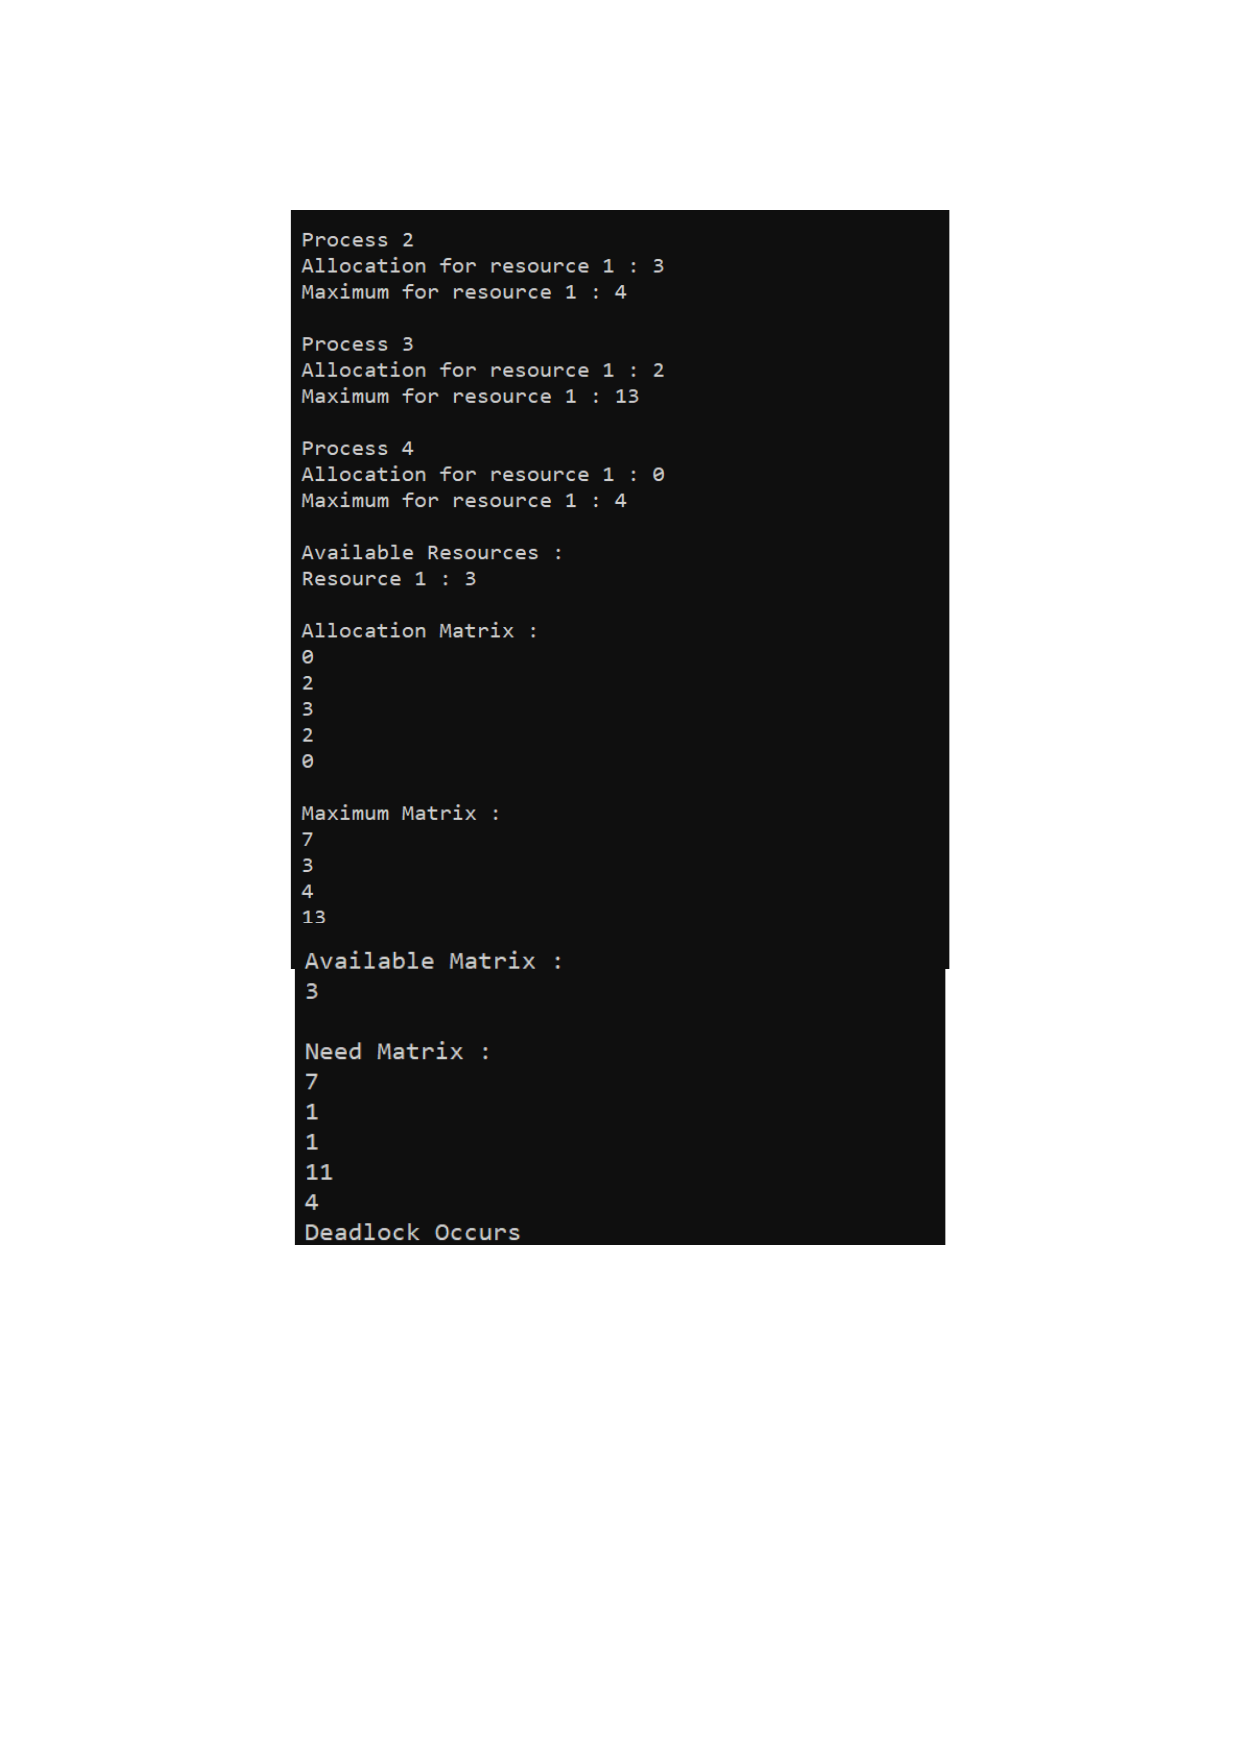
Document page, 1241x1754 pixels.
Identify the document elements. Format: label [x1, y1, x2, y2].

picture [290, 210, 950, 1245]
